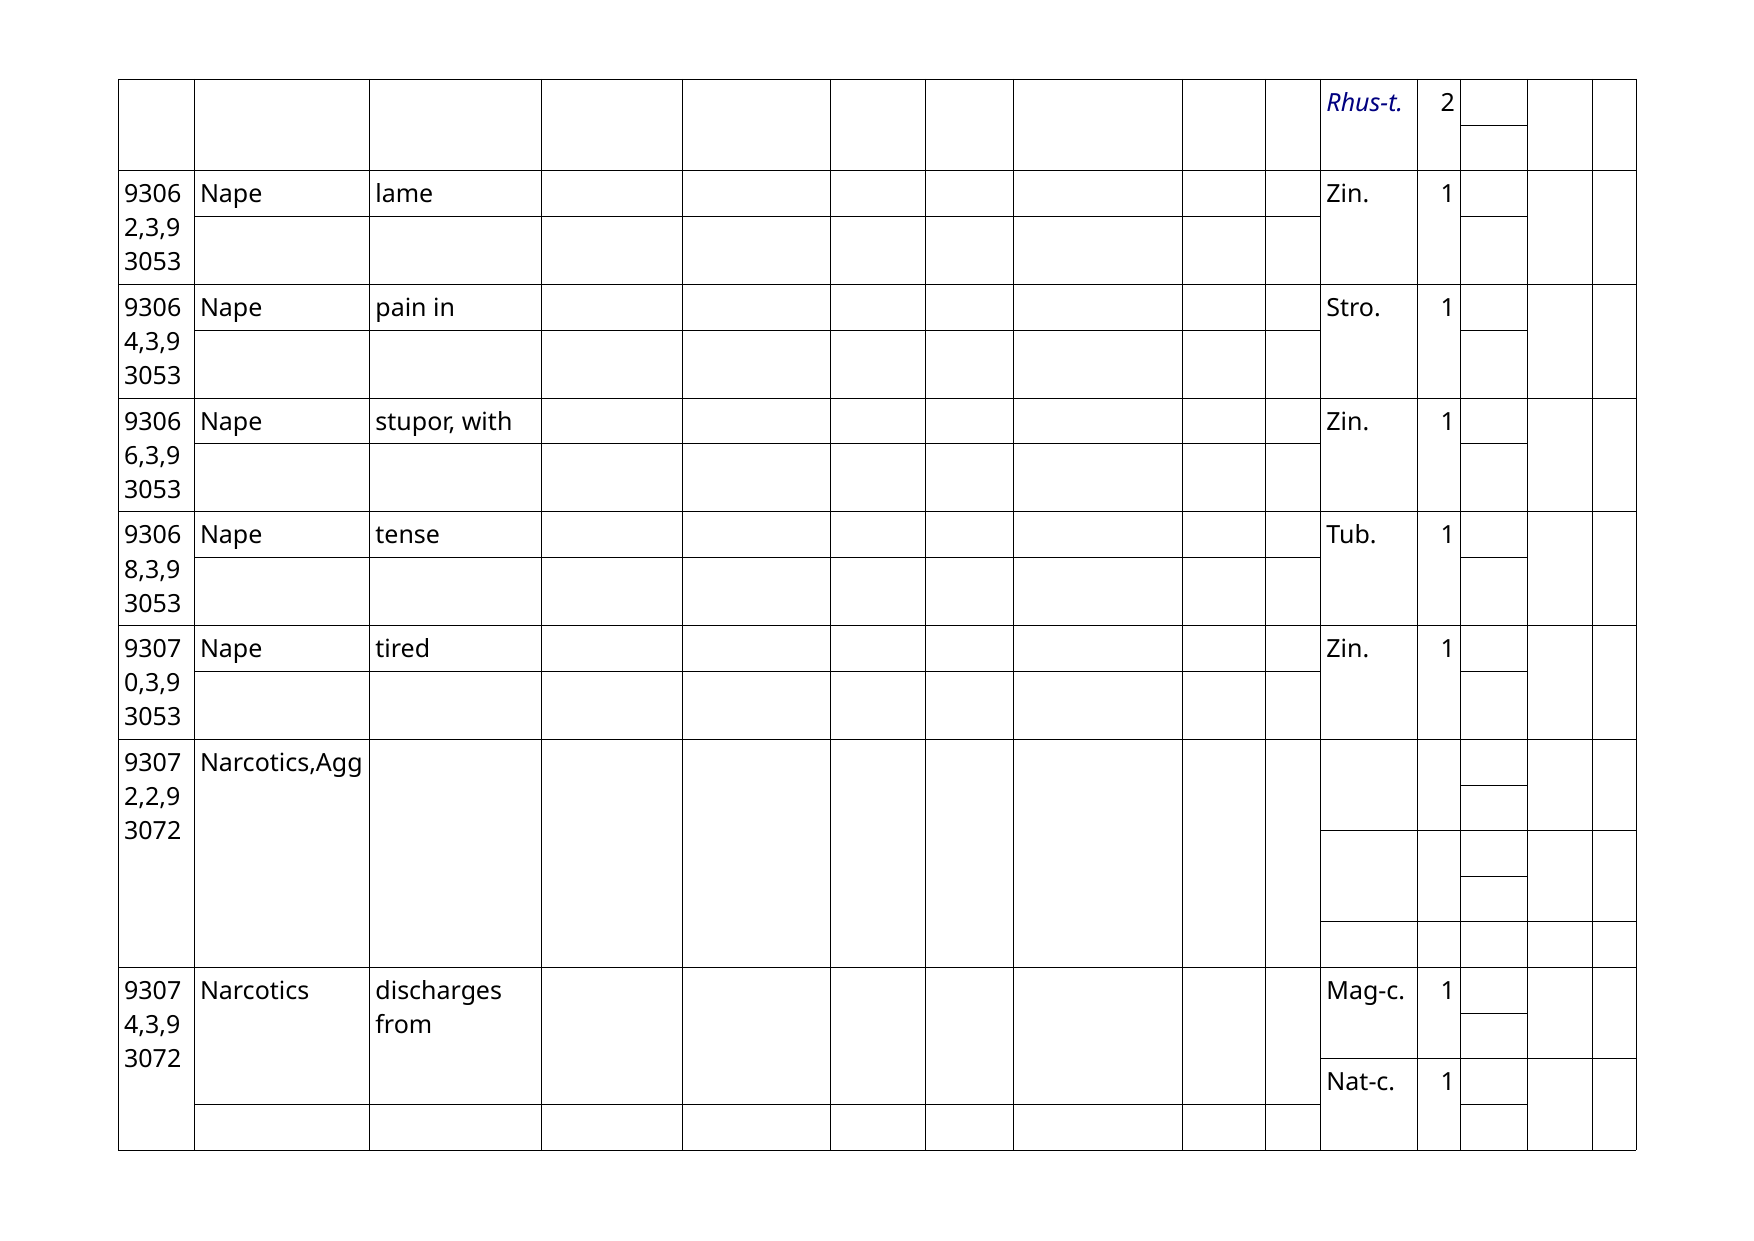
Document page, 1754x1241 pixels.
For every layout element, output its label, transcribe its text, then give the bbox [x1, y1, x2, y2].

table_cell [542, 558, 682, 625]
table_cell [542, 444, 682, 511]
table_cell Nat-c. [1321, 1059, 1417, 1149]
table_cell [926, 331, 1013, 398]
table_cell 1 [1418, 399, 1460, 511]
table_cell [1528, 626, 1592, 739]
table_cell [195, 80, 369, 170]
table_cell [1014, 740, 1182, 967]
table_cell [683, 740, 830, 967]
table_cell [1183, 1105, 1265, 1149]
table_cell [1014, 285, 1182, 329]
table_cell [370, 444, 541, 511]
table_cell [1461, 171, 1527, 216]
table_cell 1 [1418, 285, 1460, 398]
table_cell [1461, 877, 1527, 921]
table_cell [1528, 922, 1592, 967]
table_cell [831, 80, 925, 170]
table_cell [1461, 126, 1527, 170]
table_cell [831, 399, 925, 443]
table_cell [1014, 558, 1182, 625]
table_cell [831, 217, 925, 284]
table_cell [1266, 331, 1320, 398]
table_cell [1266, 285, 1320, 329]
table_cell [683, 399, 830, 443]
table_cell [1014, 331, 1182, 398]
table_cell [1528, 968, 1592, 1058]
table_cell [1183, 558, 1265, 625]
table_cell [1461, 331, 1527, 398]
table_cell [1183, 80, 1265, 170]
table_cell [370, 331, 541, 398]
table_cell [1461, 786, 1527, 830]
table_cell [683, 285, 830, 329]
table_cell [926, 171, 1013, 216]
table_cell [195, 217, 369, 284]
table_cell discharges from [370, 968, 541, 1104]
table_cell [1461, 922, 1527, 967]
table_cell [1266, 217, 1320, 284]
table_cell [683, 444, 830, 511]
table_cell [1593, 285, 1636, 398]
table_cell [831, 558, 925, 625]
table_cell [1593, 1059, 1636, 1149]
table_cell 1 [1418, 968, 1460, 1058]
table_cell [926, 217, 1013, 284]
table_cell [683, 80, 830, 170]
table_cell Tub. [1321, 512, 1417, 625]
table_cell [831, 444, 925, 511]
table_cell [542, 968, 682, 1104]
table_cell [1014, 399, 1182, 443]
table_cell [119, 80, 194, 170]
table_cell [926, 399, 1013, 443]
table_cell [683, 968, 830, 1104]
table_cell [1418, 831, 1460, 921]
table_cell [1321, 922, 1417, 967]
table_cell [1528, 399, 1592, 511]
table_cell [1014, 217, 1182, 284]
table_cell [1321, 740, 1417, 830]
table_cell [1461, 626, 1527, 671]
table_cell [1014, 626, 1182, 671]
table_cell [1461, 80, 1527, 124]
table_cell [926, 285, 1013, 329]
table_cell 93070,3,93053 [119, 626, 194, 739]
table_cell [370, 672, 541, 739]
table_cell [1461, 444, 1527, 511]
table_cell Nape [195, 626, 369, 671]
table_cell tense [370, 512, 541, 557]
table_cell [1593, 399, 1636, 511]
table_cell 93064,3,93053 [119, 285, 194, 398]
table_cell [1183, 217, 1265, 284]
table_cell [1014, 672, 1182, 739]
table_cell [926, 672, 1013, 739]
table_cell [542, 512, 682, 557]
table_cell [1593, 968, 1636, 1058]
table_cell [831, 968, 925, 1104]
table_cell [1461, 1059, 1527, 1104]
table_cell [1461, 740, 1527, 784]
table_cell Nape [195, 399, 369, 443]
table_cell [1461, 1105, 1527, 1149]
table_cell [1014, 444, 1182, 511]
table_cell [1183, 331, 1265, 398]
table_cell [1266, 80, 1320, 170]
table_cell [683, 512, 830, 557]
table_cell [926, 968, 1013, 1104]
table_cell 1 [1418, 1059, 1460, 1149]
table_cell [1014, 1105, 1182, 1149]
table_cell Mag-c. [1321, 968, 1417, 1058]
table_cell [926, 626, 1013, 671]
table_cell [1014, 80, 1182, 170]
table_cell [1266, 444, 1320, 511]
table_cell [1528, 285, 1592, 398]
table_cell [542, 285, 682, 329]
table_cell [370, 80, 541, 170]
table_cell [370, 1105, 541, 1149]
table_cell [1266, 171, 1320, 216]
table_cell [1266, 558, 1320, 625]
table_cell [1183, 672, 1265, 739]
table_cell [542, 399, 682, 443]
table_cell [542, 740, 682, 967]
table_cell 2 [1418, 80, 1460, 170]
table_cell [370, 217, 541, 284]
table_cell [1266, 626, 1320, 671]
table_cell 1 [1418, 512, 1460, 625]
table_cell Zin. [1321, 399, 1417, 511]
table_cell [1528, 740, 1592, 830]
table_cell [831, 285, 925, 329]
table_cell [1183, 740, 1265, 967]
table_cell [926, 1105, 1013, 1149]
table_cell [542, 626, 682, 671]
table_cell [1593, 740, 1636, 830]
table_cell Stro. [1321, 285, 1417, 398]
table_cell [1461, 399, 1527, 443]
table_cell Nape [195, 512, 369, 557]
table_cell [1014, 968, 1182, 1104]
table_cell lame [370, 171, 541, 216]
table_cell [1014, 171, 1182, 216]
table_cell [831, 331, 925, 398]
table_cell 1 [1418, 171, 1460, 284]
table_cell [370, 558, 541, 625]
table_cell [1266, 968, 1320, 1104]
table_cell [195, 672, 369, 739]
table_cell stupor, with [370, 399, 541, 443]
table_cell Rhus-t. [1321, 80, 1417, 170]
table_cell [195, 1105, 369, 1149]
table_cell pain in [370, 285, 541, 329]
table_cell [1266, 1105, 1320, 1149]
table_cell [683, 217, 830, 284]
table_cell [1593, 831, 1636, 921]
table_cell Nape [195, 285, 369, 329]
table_cell Nape [195, 171, 369, 216]
table_cell [542, 217, 682, 284]
table_cell [195, 558, 369, 625]
table_cell [1528, 831, 1592, 921]
table_cell [542, 331, 682, 398]
table_cell [926, 740, 1013, 967]
table_cell Narcotics [195, 968, 369, 1104]
table_cell [1183, 512, 1265, 557]
table_cell Zin. [1321, 626, 1417, 739]
table_cell 93068,3,93053 [119, 512, 194, 625]
table_cell 93074,3,93072 [119, 968, 194, 1149]
table_cell [683, 558, 830, 625]
table_cell [1266, 512, 1320, 557]
table_cell [683, 331, 830, 398]
table_cell [1593, 171, 1636, 284]
table_cell [1528, 80, 1592, 170]
table_cell [1528, 1059, 1592, 1149]
table_cell Zin. [1321, 171, 1417, 284]
table_cell [1528, 512, 1592, 625]
table_cell [1266, 672, 1320, 739]
table_cell [1461, 968, 1527, 1013]
table_cell 93062,3,93053 [119, 171, 194, 284]
table_cell [831, 1105, 925, 1149]
table_cell [1461, 558, 1527, 625]
table_cell [1461, 1014, 1527, 1058]
table_cell [1266, 740, 1320, 967]
table_cell [370, 740, 541, 967]
table_cell Narcotics,Agg [195, 740, 369, 967]
table_cell [1461, 672, 1527, 739]
table_cell [1418, 922, 1460, 967]
table_cell [1593, 922, 1636, 967]
table_cell 93072,2,93072 [119, 740, 194, 967]
table_cell [926, 444, 1013, 511]
table_cell [1183, 626, 1265, 671]
table_cell [1461, 217, 1527, 284]
table_cell 1 [1418, 626, 1460, 739]
table_cell [683, 672, 830, 739]
table_cell [1418, 740, 1460, 830]
table_cell [1183, 285, 1265, 329]
table_cell [831, 512, 925, 557]
table_cell [683, 171, 830, 216]
table_cell [683, 626, 830, 671]
table_cell [1528, 171, 1592, 284]
table_cell [1183, 399, 1265, 443]
table_cell [683, 1105, 830, 1149]
table_cell [926, 558, 1013, 625]
table_cell [1461, 831, 1527, 876]
table_cell [1593, 626, 1636, 739]
table_cell [542, 171, 682, 216]
table_cell [926, 80, 1013, 170]
table_cell [1461, 512, 1527, 557]
table_cell [1183, 444, 1265, 511]
table_cell [831, 626, 925, 671]
table_cell [1183, 171, 1265, 216]
table_cell [542, 80, 682, 170]
table_cell [195, 331, 369, 398]
table_cell [1461, 285, 1527, 329]
table_cell 93066,3,93053 [119, 399, 194, 511]
table_cell [1593, 512, 1636, 625]
table_cell [1266, 399, 1320, 443]
table_cell tired [370, 626, 541, 671]
table_cell [831, 672, 925, 739]
table_cell [542, 1105, 682, 1149]
table_cell [831, 171, 925, 216]
table_cell [1321, 831, 1417, 921]
table_cell [831, 740, 925, 967]
table_cell [926, 512, 1013, 557]
table_cell [1593, 80, 1636, 170]
table_cell [195, 444, 369, 511]
table_cell [1183, 968, 1265, 1104]
table_cell [1014, 512, 1182, 557]
table_cell [542, 672, 682, 739]
